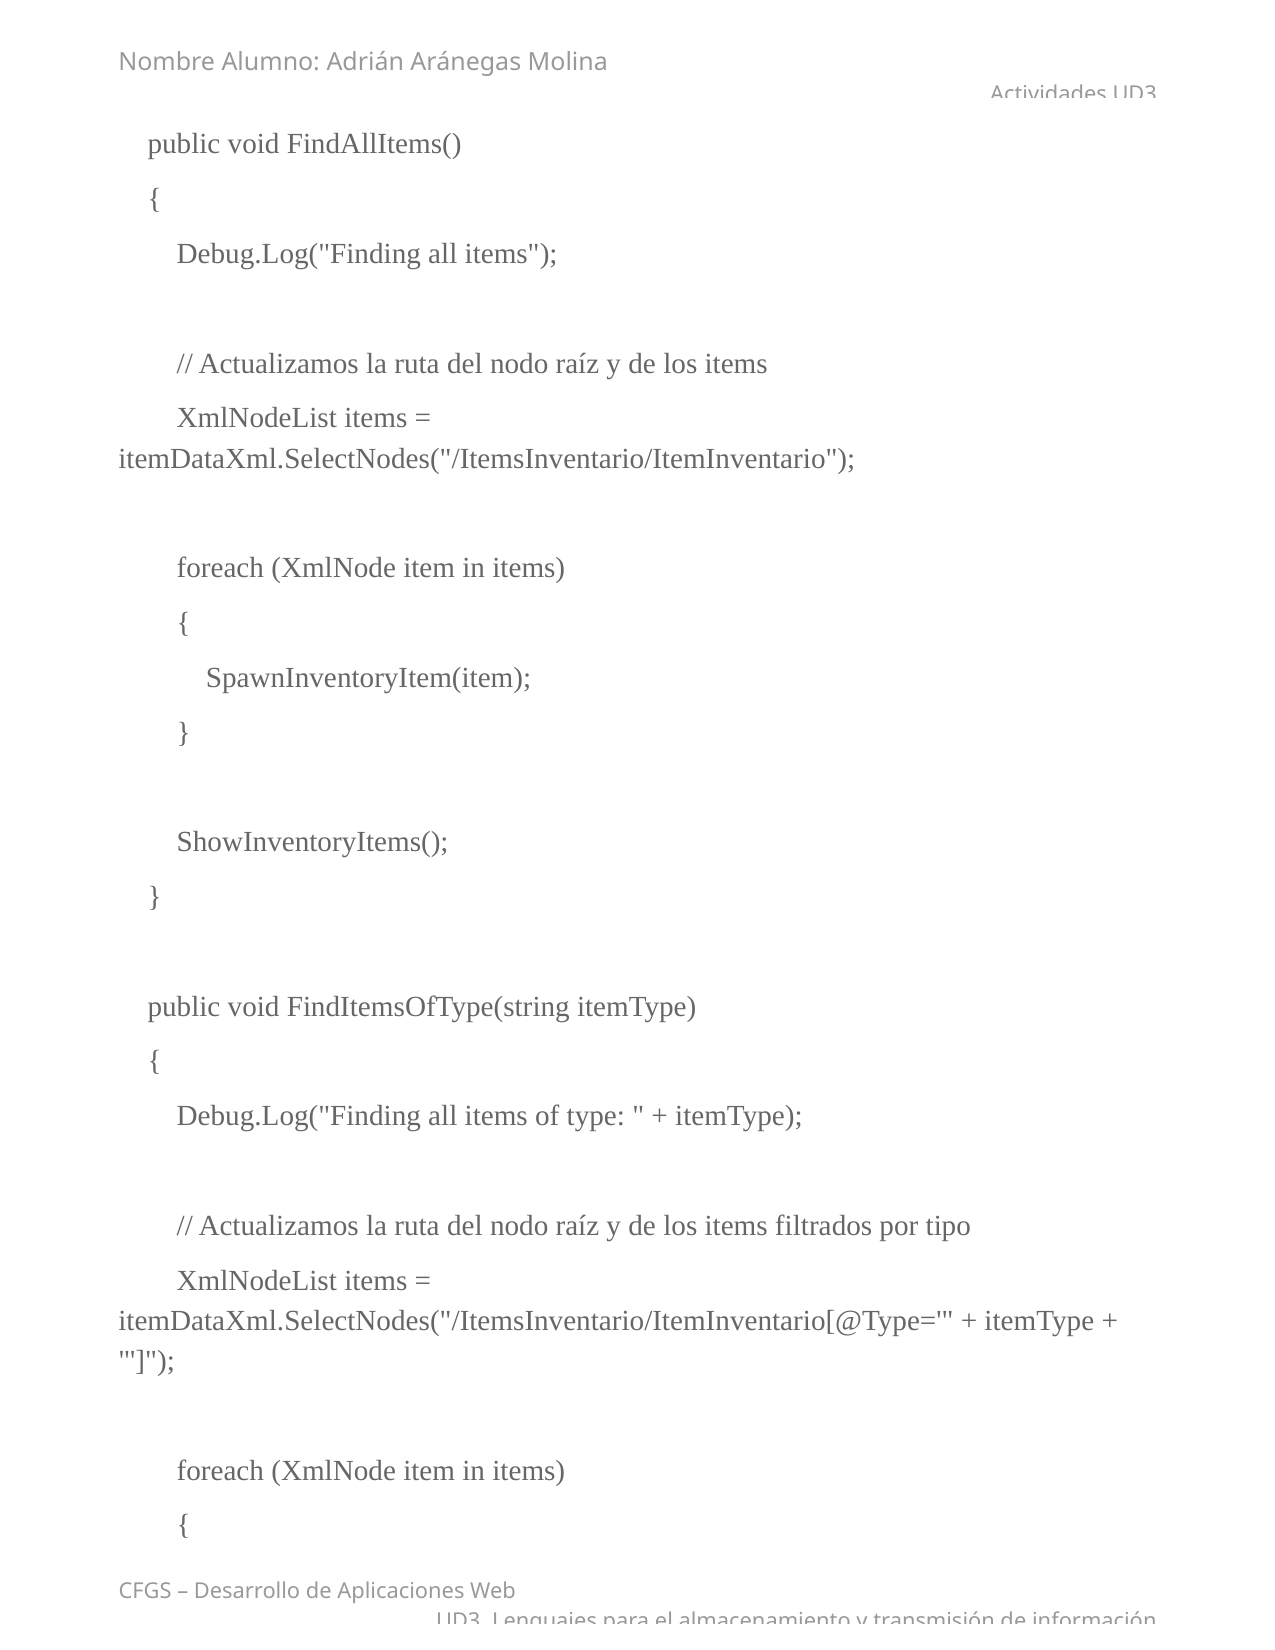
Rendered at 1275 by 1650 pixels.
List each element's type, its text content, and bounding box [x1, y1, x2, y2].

text { [118, 605, 1157, 639]
text // Actualizamos la ruta del nodo raíz y de los items filtrados por tipo [118, 1208, 1157, 1241]
text public void FindAllItems() [118, 127, 1157, 160]
text // Actualizamos la ruta del nodo raíz y de los items [118, 346, 1157, 379]
text foreach (XmlNode item in items) [118, 1453, 1157, 1486]
text } [118, 715, 1157, 748]
text Debug.Log("Finding all items"); [118, 236, 1157, 270]
text { [118, 1507, 1157, 1541]
text public void FindItemsOfType(string itemType) [118, 989, 1157, 1022]
text XmlNodeList items = itemDataXml.SelectNodes("/ItemsInventario/ItemInventario[@Type='" + itemType + "']"); [118, 1263, 1157, 1377]
text ShowInventoryItems(); [118, 824, 1157, 858]
text } [118, 879, 1157, 913]
text { [118, 181, 1157, 215]
text foreach (XmlNode item in items) [118, 550, 1157, 584]
text XmlNodeList items = itemDataXml.SelectNodes("/ItemsInventario/ItemInventario"); [118, 401, 1157, 474]
text Debug.Log("Finding all items of type: " + itemType); [118, 1098, 1157, 1132]
text SpawnInventoryItem(item); [118, 660, 1157, 693]
text { [118, 1043, 1157, 1077]
